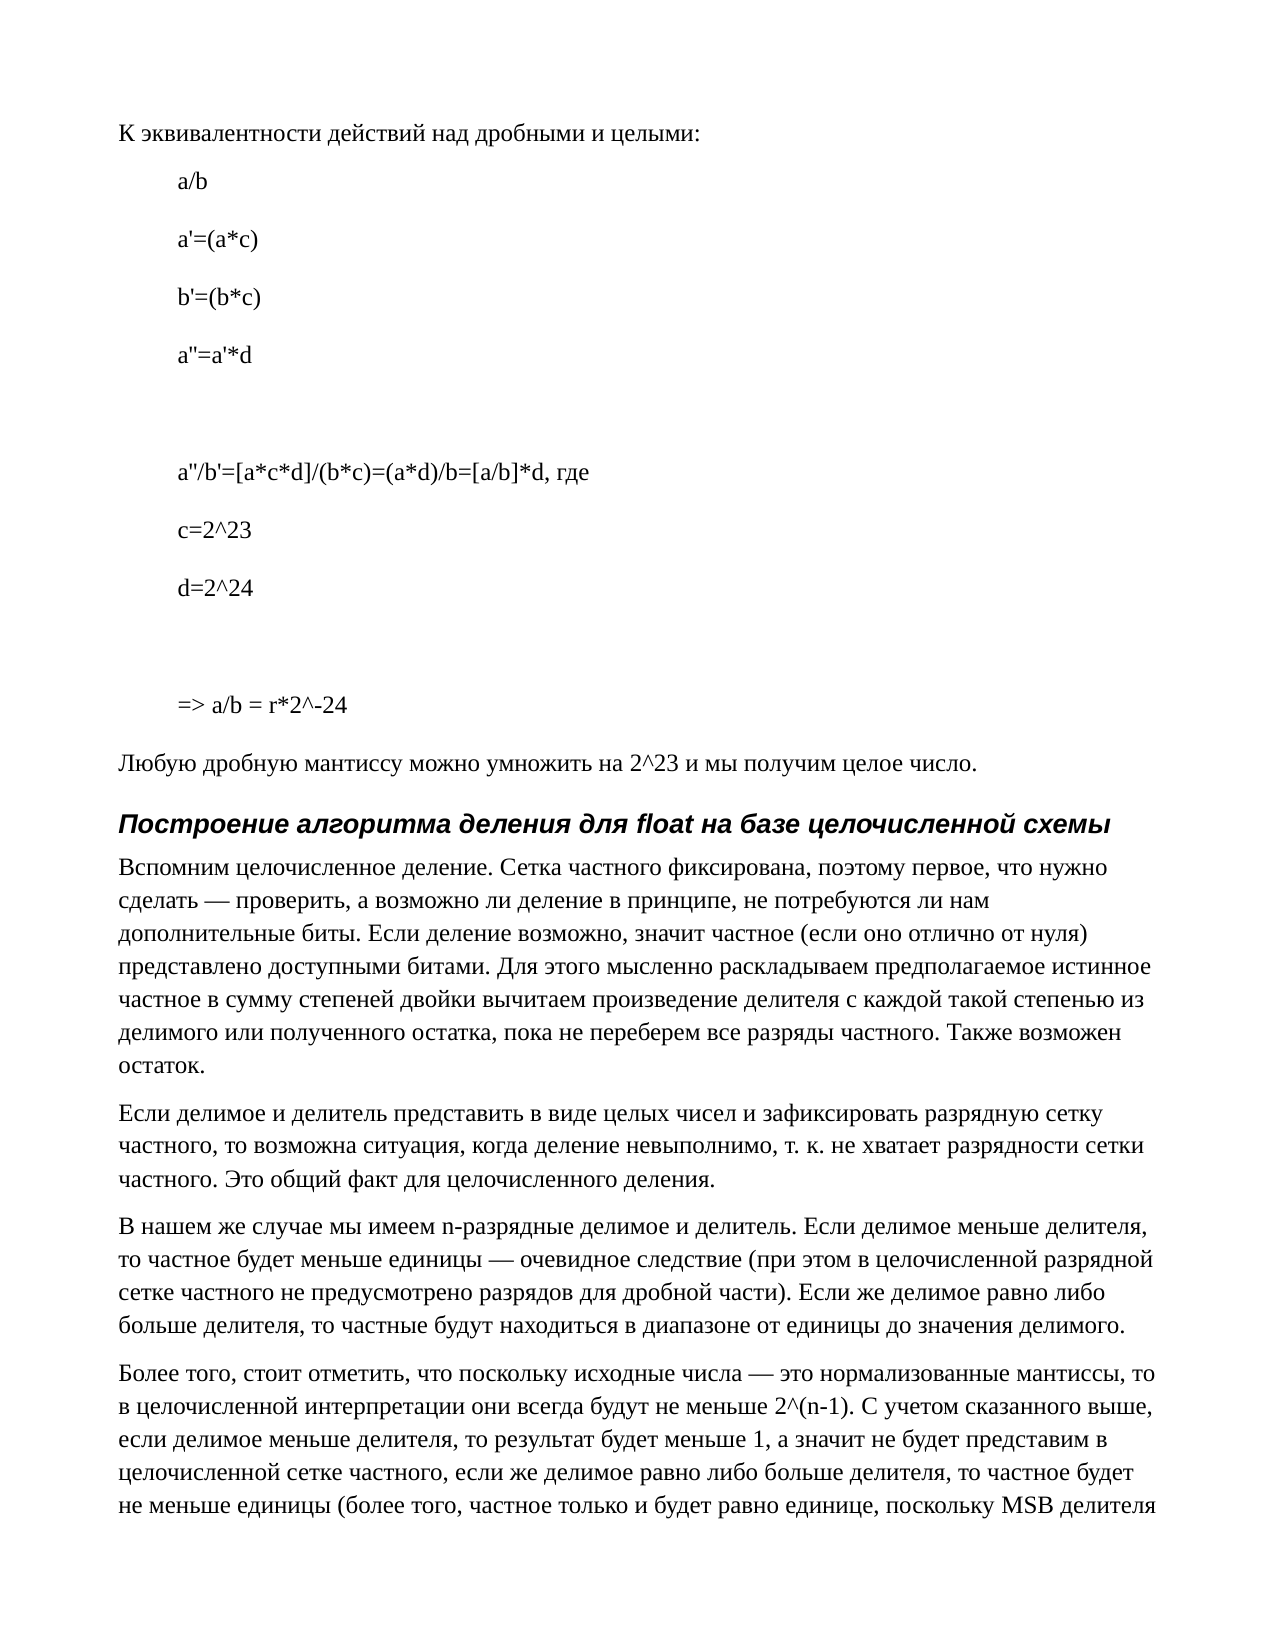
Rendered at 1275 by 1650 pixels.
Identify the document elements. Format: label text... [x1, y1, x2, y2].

text => a/b = r*2^-24 [177, 690, 1098, 718]
text В нашем же случае мы имеем n-разрядные делимое и делитель. Если делимое меньше делителя, то частное будет меньше единицы — очевидное следствие (при этом в целочисленной разрядной сетке частного не предусмотрено разрядов для дробной части). Если же делимое равно либо больше делителя, то частные будут находиться в диапазоне от единицы до значения делимого. [118, 1211, 1157, 1339]
text a''=a'*d [177, 340, 1098, 369]
text c=2^23 [177, 515, 1098, 544]
text a/b [177, 166, 1098, 194]
subtitle Построение алгоритма деления для float на базе целочисленной схемы [118, 808, 1157, 839]
text d=2^24 [177, 573, 1098, 602]
text Любую дробную мантиссу можно умножить на 2^23 и мы получим целое число. [118, 748, 1157, 777]
text Если делимое и делитель представить в виде целых чисел и зафиксировать разрядную сетку частного, то возможна ситуация, когда деление невыполнимо, т. к. не хватает разрядности сетки частного. Это общий факт для целочисленного деления. [118, 1098, 1157, 1192]
text К эквивалентности действий над дробными и целыми: [118, 118, 1157, 147]
text b'=(b*c) [177, 282, 1098, 311]
text a''/b'=[a*c*d]/(b*c)=(a*d)/b=[a/b]*d, где [177, 457, 1098, 486]
text a'=(a*c) [177, 224, 1098, 253]
text Вспомним целочисленное деление. Сетка частного фиксирована, поэтому первое, что нужно сделать — проверить, а возможно ли деление в принципе, не потребуются ли нам дополнительные биты. Если деление возможно, значит частное (если оно отлично от нуля) представлено доступными битами. Для этого мысленно раскладываем предполагаемое истинное частное в сумму степеней двойки вычитаем произведение делителя с каждой такой степенью из делимого или полученного остатка, пока не переберем все разряды частного. Также возможен остаток. [118, 852, 1157, 1079]
text Более того, стоит отметить, что поскольку исходные числа — это нормализованные мантиссы, то в целочисленной интерпретации они всегда будут не меньше 2^(n-1). С учетом сказанного выше, если делимое меньше делителя, то результат будет меньше 1, а значит не будет представим в целочисленной сетке частного, если же делимое равно либо больше делителя, то частное будет не меньше единицы (более того, частное только и будет равно единице, поскольку MSB делителя [118, 1358, 1157, 1519]
